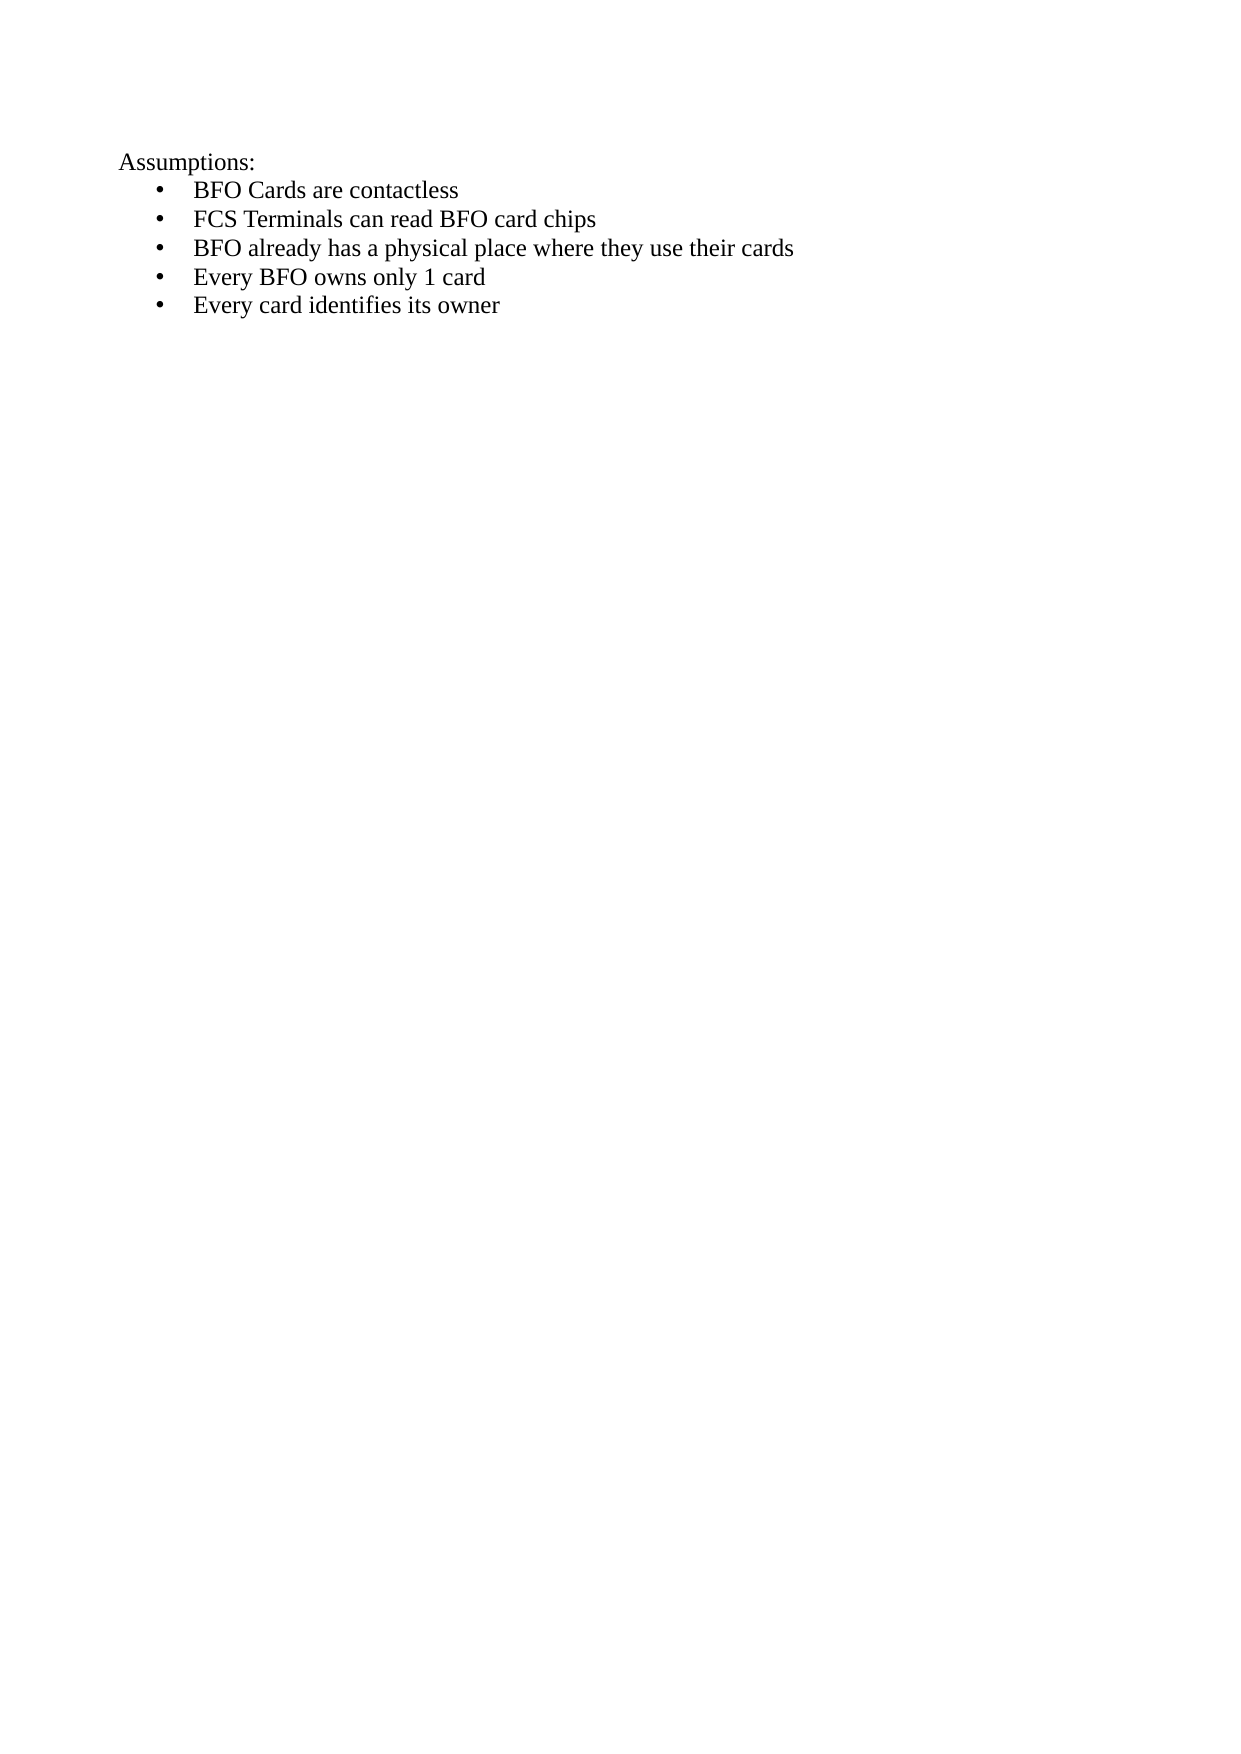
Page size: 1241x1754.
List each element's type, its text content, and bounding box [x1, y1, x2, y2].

list BFO Cards are contactless [156, 176, 1122, 204]
text Assumptions: [118, 147, 1122, 176]
list BFO already has a physical place where they use their cards [156, 233, 1122, 262]
list FCS Terminals can read BFO card chips [156, 204, 1122, 233]
list Every card identifies its owner [156, 291, 1122, 319]
list Every BFO owns only 1 card [156, 262, 1122, 291]
